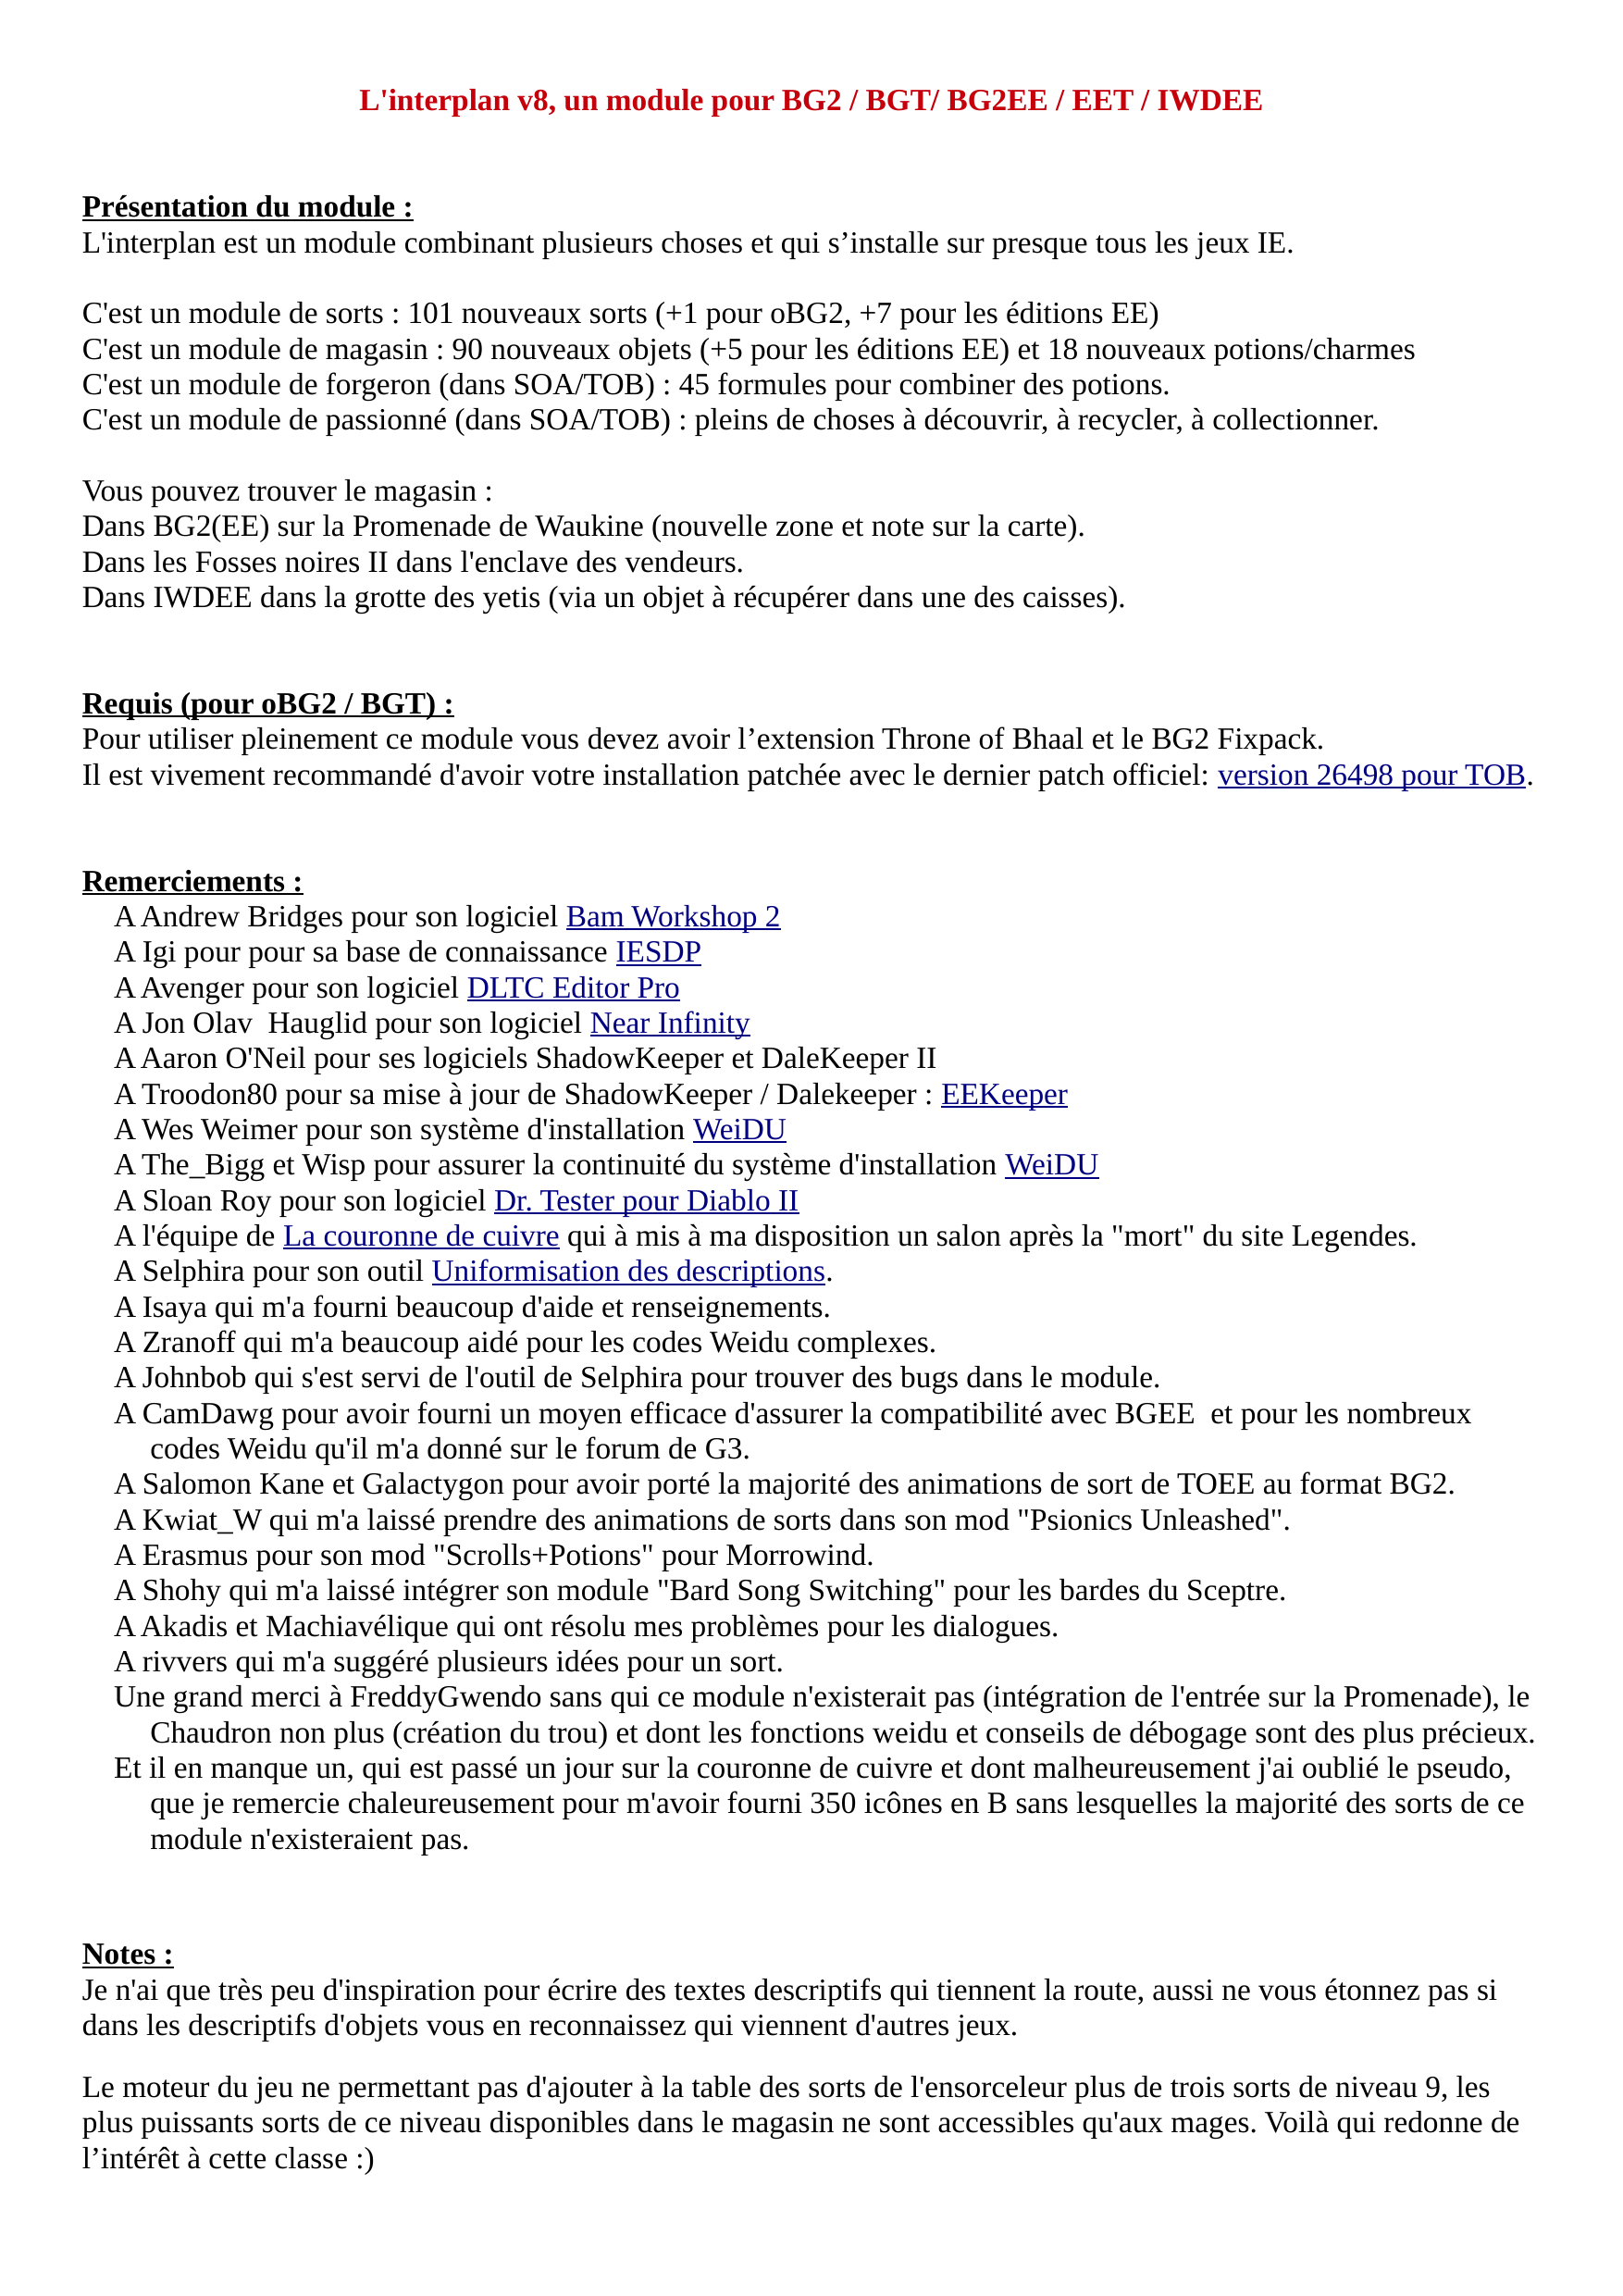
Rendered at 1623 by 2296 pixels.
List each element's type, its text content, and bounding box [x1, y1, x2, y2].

text Notes : [81, 1935, 1541, 1971]
text Présentation du module : [81, 188, 1541, 224]
text A Shohy qui m'a laissé intégrer son module "Bard Song Switching" pour les bardes du Sceptre. [81, 1571, 1541, 1607]
text C'est un module de magasin : 90 nouveaux objets (+5 pour les éditions EE) et 18 nouveaux potions/charmes [81, 330, 1541, 366]
text A Erasmus pour son mod "Scrolls+Potions" pour Morrowind. [81, 1536, 1541, 1571]
text A Igi pour pour sa base de connaissance IESDP [81, 933, 1541, 969]
text A Johnbob qui s'est servi de l'outil de Selphira pour trouver des bugs dans le module. [81, 1359, 1541, 1395]
text A Selphira pour son outil Uniformisation des descriptions. [81, 1252, 1541, 1288]
text Je n'ai que très peu d'inspiration pour écrire des textes descriptifs qui tiennent la route, aussi ne vous étonnez pas si dans les descriptifs d'objets vous en reconnaissez qui viennent d'autres jeux. [81, 1971, 1541, 2042]
text Le moteur du jeu ne permettant pas d'ajouter à la table des sorts de l'ensorceleur plus de trois sorts de niveau 9, les plus puissants sorts de ce niveau disponibles dans le magasin ne sont accessibles qu'aux mages. Voilà qui redonne de l’intérêt à cette classe :) [81, 2068, 1541, 2175]
text A Sloan Roy pour son logiciel Dr. Tester pour Diablo II [81, 1182, 1541, 1217]
text Vous pouvez trouver le magasin : [81, 472, 1541, 507]
text A rivvers qui m'a suggéré plusieurs idées pour un sort. [81, 1643, 1541, 1678]
text Une grand merci à FreddyGwendo sans qui ce module n'existerait pas (intégration de l'entrée sur la Promenade), le Chaudron non plus (création du trou) et dont les fonctions weidu et conseils de débogage sont des plus précieux. [81, 1678, 1541, 1749]
text A Salomon Kane et Galactygon pour avoir porté la majorité des animations de sort de TOEE au format BG2. [81, 1465, 1541, 1501]
text A Kwiat_W qui m'a laissé prendre des animations de sorts dans son mod "Psionics Unleashed". [81, 1501, 1541, 1536]
text C'est un module de passionné (dans SOA/TOB) : pleins de choses à découvrir, à recycler, à collectionner. [81, 401, 1541, 437]
text A l'équipe de La couronne de cuivre qui à mis à ma disposition un salon après la "mort" du site Legendes. [81, 1217, 1541, 1252]
list Il est vivement recommandé d'avoir votre installation patchée avec le dernier patch officiel: version 26498 pour TOB. [81, 756, 1541, 791]
text Dans les Fosses noires II dans l'enclave des vendeurs. [81, 543, 1541, 578]
text Requis (pour oBG2 / BGT) : [81, 685, 1541, 720]
text A Aaron O'Neil pour ses logiciels ShadowKeeper et DaleKeeper II [81, 1039, 1541, 1075]
text A CamDawg pour avoir fourni un moyen efficace d'assurer la compatibilité avec BGEE et pour les nombreux codes Weidu qu'il m'a donné sur le forum de G3. [81, 1395, 1541, 1465]
text C'est un module de forgeron (dans SOA/TOB) : 45 formules pour combiner des potions. [81, 366, 1541, 401]
text A The_Bigg et Wisp pour assurer la continuité du système d'installation WeiDU [81, 1146, 1541, 1182]
text A Troodon80 pour sa mise à jour de ShadowKeeper / Dalekeeper : EEKeeper [81, 1075, 1541, 1111]
text Dans BG2(EE) sur la Promenade de Waukine (nouvelle zone et note sur la carte). [81, 507, 1541, 543]
text A Avenger pour son logiciel DLTC Editor Pro [81, 969, 1541, 1004]
text L'interplan v8, un module pour BG2 / BGT/ BG2EE / EET / IWDEE [81, 81, 1541, 118]
text A Akadis et Machiavélique qui ont résolu mes problèmes pour les dialogues. [81, 1607, 1541, 1643]
text Remerciements : [81, 863, 1541, 898]
text C'est un module de sorts : 101 nouveaux sorts (+1 pour oBG2, +7 pour les éditions EE) [81, 294, 1541, 330]
text Et il en manque un, qui est passé un jour sur la couronne de cuivre et dont malheureusement j'ai oublié le pseudo, que je remercie chaleureusement pour m'avoir fourni 350 icônes en B sans lesquelles la majorité des sorts de ce module n'existeraient pas. [81, 1749, 1541, 1855]
text Pour utiliser pleinement ce module vous devez avoir l’extension Throne of Bhaal et le BG2 Fixpack. [81, 720, 1541, 756]
text A Wes Weimer pour son système d'installation WeiDU [81, 1111, 1541, 1146]
text L'interplan est un module combinant plusieurs choses et qui s’installe sur presque tous les jeux IE. [81, 224, 1541, 259]
text A Zranoff qui m'a beaucoup aidé pour les codes Weidu complexes. [81, 1323, 1541, 1359]
text A Andrew Bridges pour son logiciel Bam Workshop 2 [81, 898, 1541, 933]
text Dans IWDEE dans la grotte des yetis (via un objet à récupérer dans une des caisses). [81, 578, 1541, 614]
text A Jon Olav Hauglid pour son logiciel Near Infinity [81, 1004, 1541, 1039]
text A Isaya qui m'a fourni beaucoup d'aide et renseignements. [81, 1288, 1541, 1323]
